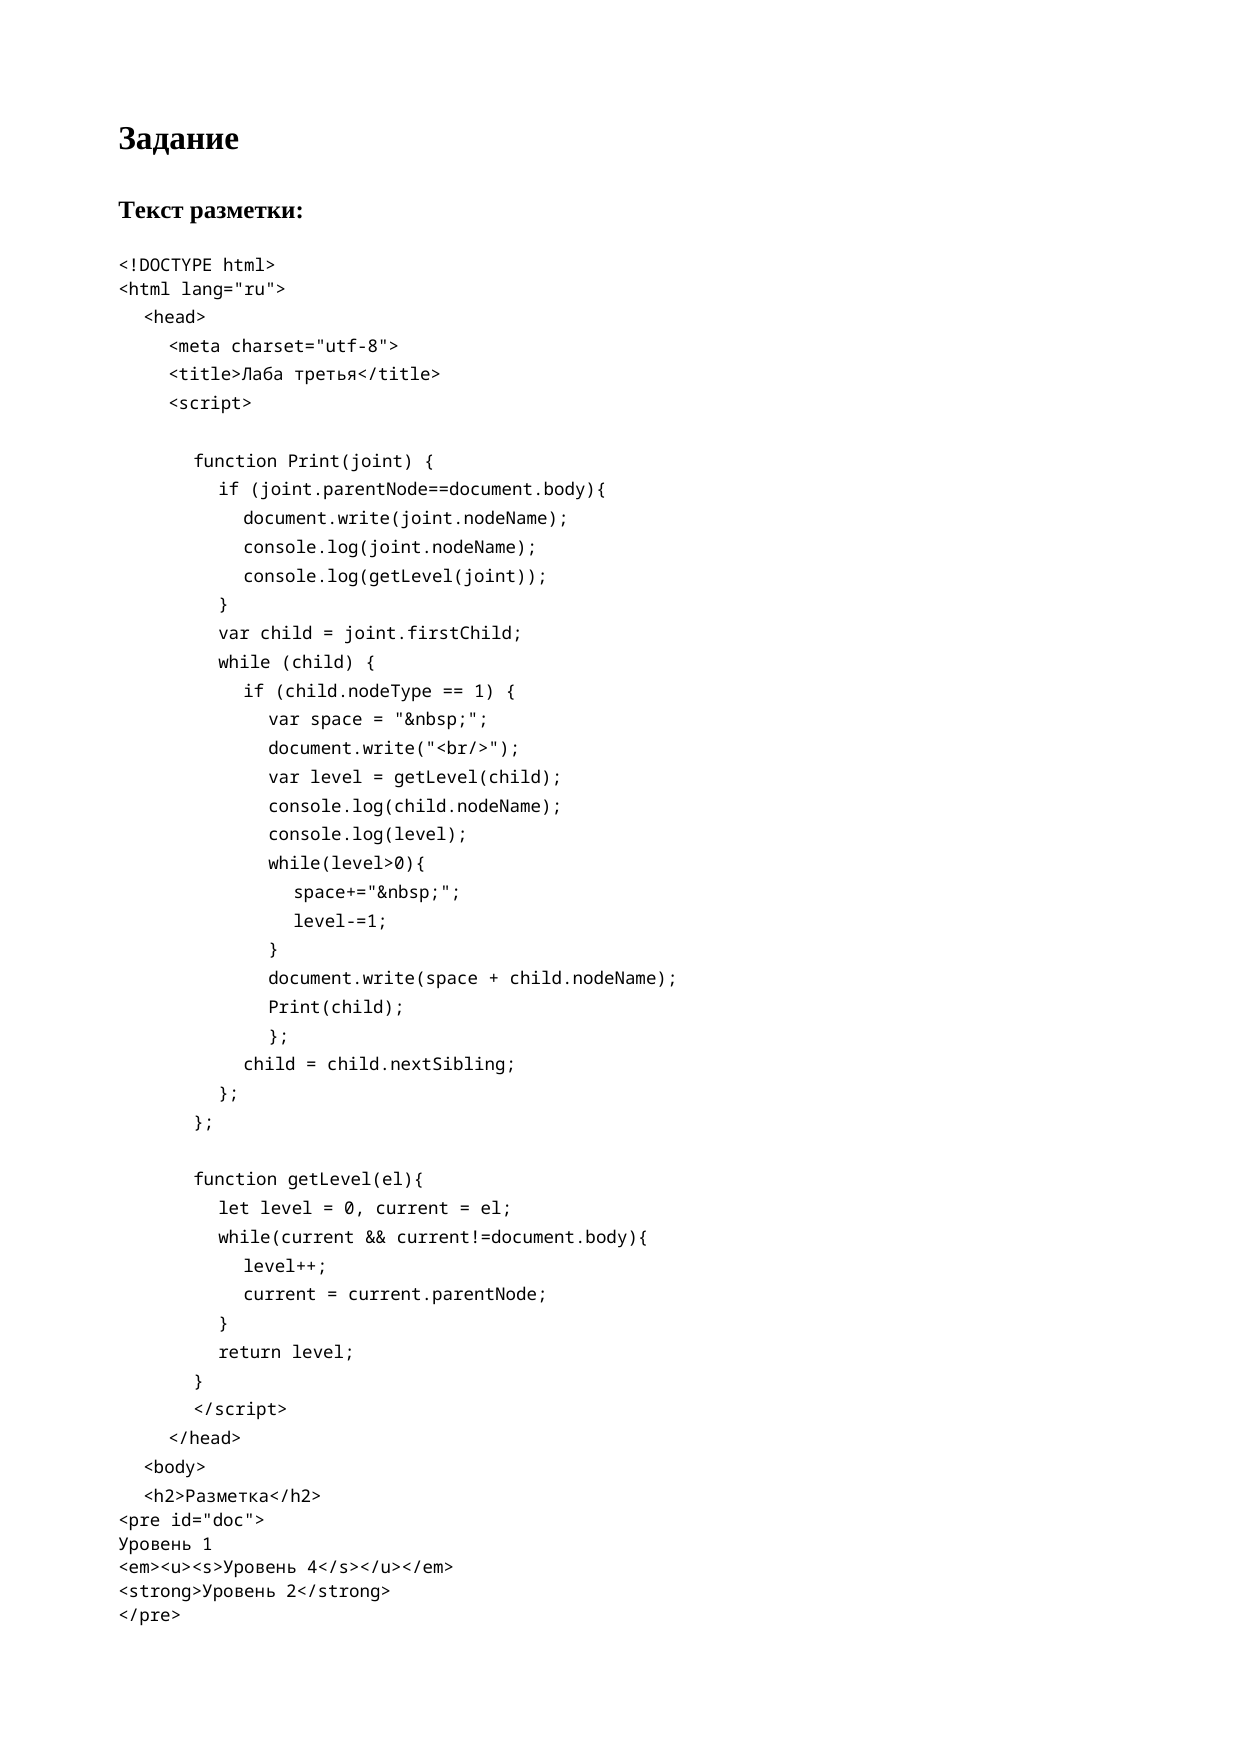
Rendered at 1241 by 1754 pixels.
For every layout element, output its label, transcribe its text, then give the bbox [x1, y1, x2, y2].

text var space = "&nbsp;"; [118, 702, 1122, 731]
text space+="&nbsp;"; [118, 875, 1122, 904]
text } [118, 1306, 1122, 1335]
text </pre> [118, 1603, 1122, 1627]
text return level; [118, 1335, 1122, 1364]
text Текст разметки: [118, 195, 1122, 223]
text level-=1; [118, 904, 1122, 932]
text while (child) { [118, 645, 1122, 674]
text <meta charset="utf-8"> [118, 329, 1122, 357]
text while(level>0){ [118, 846, 1122, 875]
text var level = getLevel(child); [118, 760, 1122, 789]
text while(current && current!=document.body){ [118, 1220, 1122, 1249]
text document.write("<br/>"); [118, 731, 1122, 760]
text </head> [118, 1421, 1122, 1450]
text </script> [118, 1392, 1122, 1421]
text <script> [118, 386, 1122, 415]
text console.log(joint.nodeName); [118, 530, 1122, 559]
text <head> [118, 300, 1122, 329]
text <title>Лаба третья</title> [118, 357, 1122, 386]
text current = current.parentNode; [118, 1277, 1122, 1306]
text child = child.nextSibling; [118, 1047, 1122, 1076]
text var child = joint.firstChild; [118, 616, 1122, 645]
text <body> [118, 1450, 1122, 1479]
text <em><u><s>Уровень 4</s></u></em> [118, 1555, 1122, 1579]
text } [118, 1364, 1122, 1392]
text <!DOCTYPE html> [118, 252, 1122, 276]
text if (joint.parentNode==document.body){ [118, 472, 1122, 501]
text Задание [118, 118, 1122, 156]
text Уровень 1 [118, 1531, 1122, 1555]
text console.log(child.nodeName); [118, 789, 1122, 817]
text <pre id="doc"> [118, 1507, 1122, 1531]
text } [118, 932, 1122, 961]
text let level = 0, current = el; [118, 1191, 1122, 1220]
text <strong>Уровень 2</strong> [118, 1579, 1122, 1603]
text level++; [118, 1249, 1122, 1277]
text if (child.nodeType == 1) { [118, 674, 1122, 702]
text } [118, 587, 1122, 616]
text Print(child); [118, 990, 1122, 1019]
text function getLevel(el){ [118, 1162, 1122, 1191]
text }; [118, 1105, 1122, 1134]
text }; [118, 1076, 1122, 1105]
text console.log(level); [118, 817, 1122, 846]
text document.write(space + child.nodeName); [118, 961, 1122, 990]
text console.log(getLevel(joint)); [118, 559, 1122, 587]
text <h2>Разметка</h2> [118, 1479, 1122, 1507]
text }; [118, 1019, 1122, 1047]
text function Print(joint) { [118, 444, 1122, 472]
text <html lang="ru"> [118, 276, 1122, 300]
text document.write(joint.nodeName); [118, 501, 1122, 530]
